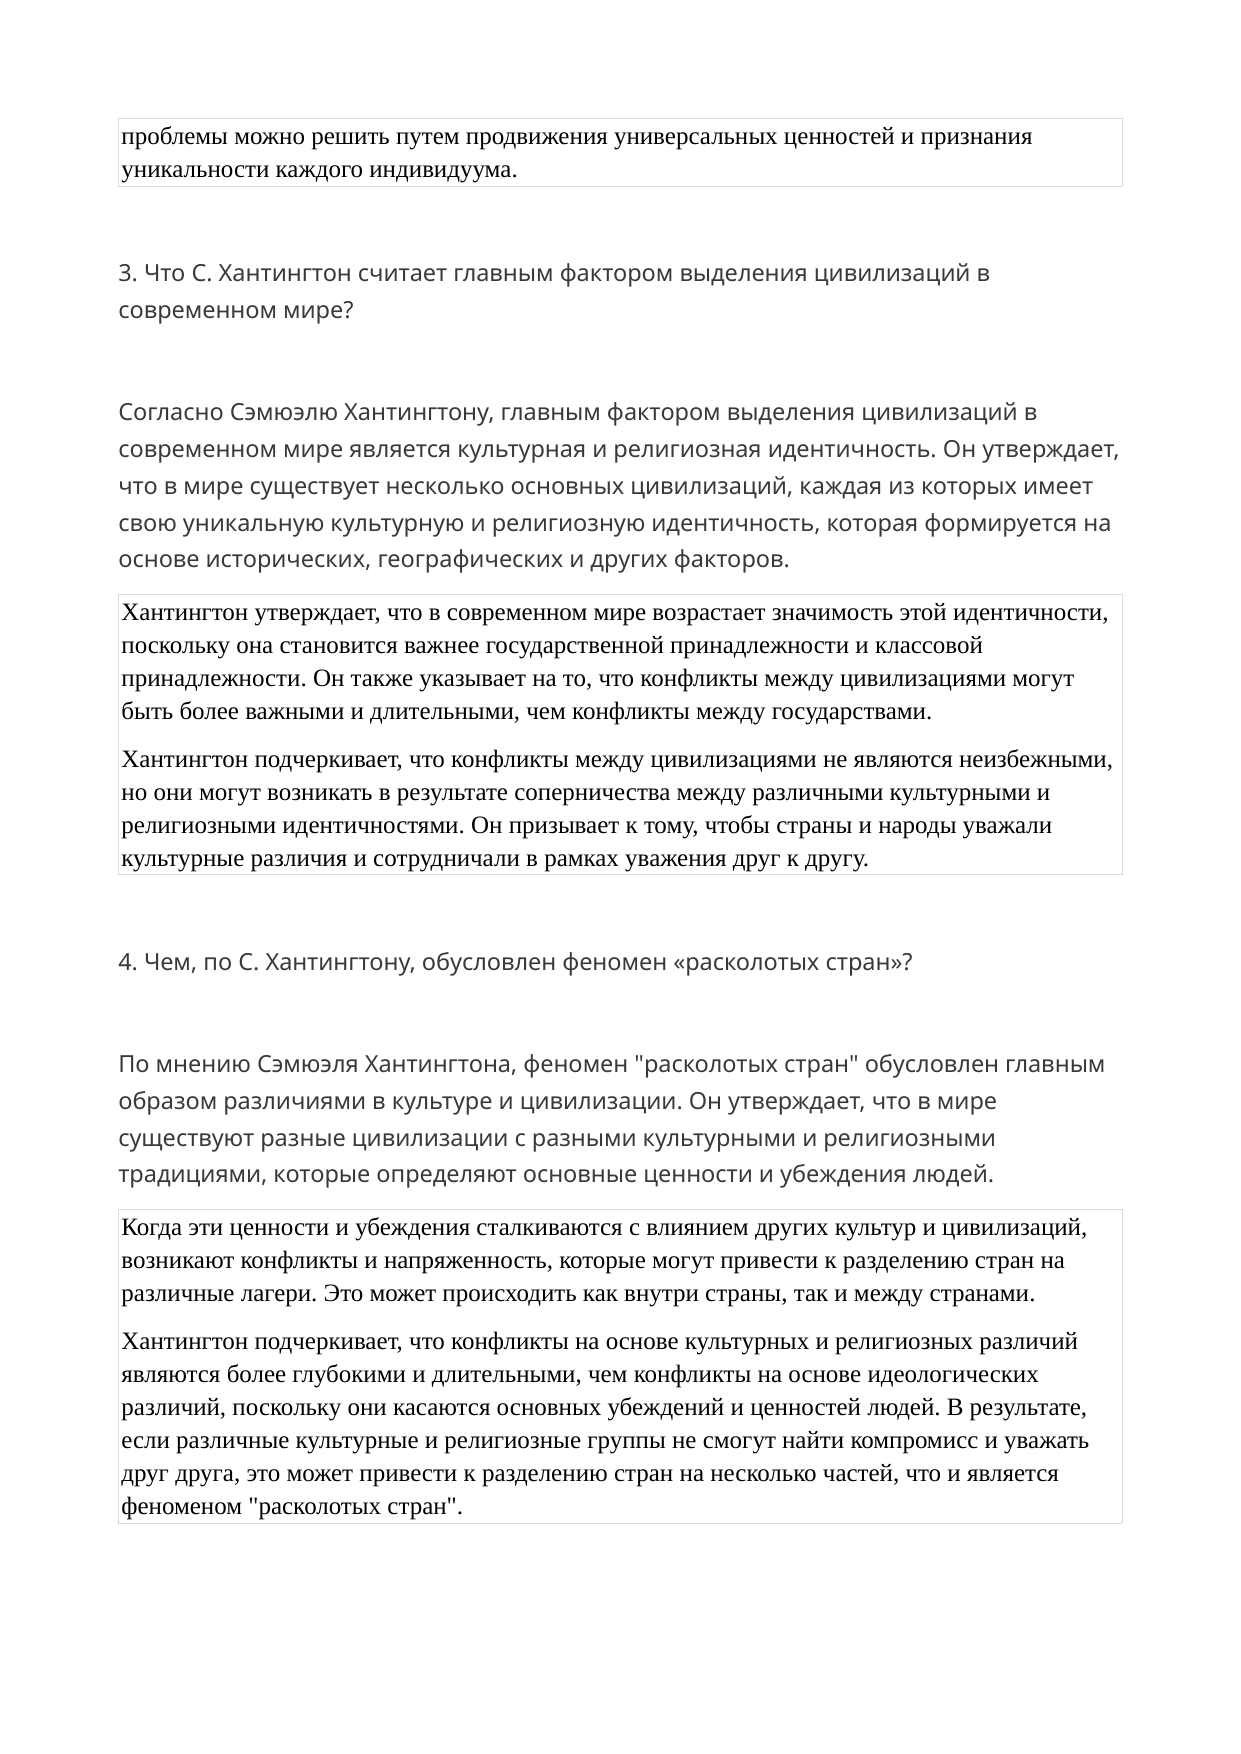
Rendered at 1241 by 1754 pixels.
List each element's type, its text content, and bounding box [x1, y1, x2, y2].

text Хантингтон утверждает, что в современном мире возрастает значимость этой идентичности, поскольку она становится важнее государственной принадлежности и классовой принадлежности. Он также указывает на то, что конфликты между цивилизациями могут быть более важными и длительными, чем конфликты между государствами. [119, 595, 1122, 725]
text проблемы можно решить путем продвижения универсальных ценностей и признания уникальности каждого индивидуума. [119, 119, 1122, 186]
text Хантингтон подчеркивает, что конфликты между цивилизациями не являются неизбежными, но они могут возникать в результате соперничества между различными культурными и религиозными идентичностями. Он призывает к тому, чтобы страны и народы уважали культурные различия и сотрудничали в рамках уважения друг к другу. [119, 741, 1122, 874]
text Когда эти ценности и убеждения сталкиваются с влиянием других культур и цивилизаций, возникают конфликты и напряженность, которые могут привести к разделению стран на различные лагери. Это может происходить как внутри страны, так и между странами. [119, 1210, 1122, 1307]
text Хантингтон подчеркивает, что конфликты на основе культурных и религиозных различий являются более глубокими и длительными, чем конфликты на основе идеологических различий, поскольку они касаются основных убеждений и ценностей людей. В результате, если различные культурные и религиозные группы не смогут найти компромисс и уважать друг друга, это может привести к разделению стран на несколько частей, что и является феноменом "расколотых стран". [119, 1323, 1122, 1523]
text 4. Чем, по С. Хантингтону, обусловлен феномен «расколотых стран»? [118, 945, 1122, 977]
text 3. Что С. Хантингтон считает главным фактором выделения цивилизаций в современном мире? [118, 256, 1122, 325]
text По мнению Сэмюэля Хантингтона, феномен "расколотых стран" обусловлен главным образом различиями в культуре и цивилизации. Он утверждает, что в мире существуют разные цивилизации с разными культурными и религиозными традициями, которые определяют основные ценности и убеждения людей. [118, 1047, 1122, 1190]
text Согласно Сэмюэлю Хантингтону, главным фактором выделения цивилизаций в современном мире является культурная и религиозная идентичность. Он утверждает, что в мире существует несколько основных цивилизаций, каждая из которых имеет свою уникальную культурную и религиозную идентичность, которая формируется на основе исторических, географических и других факторов. [118, 396, 1122, 575]
